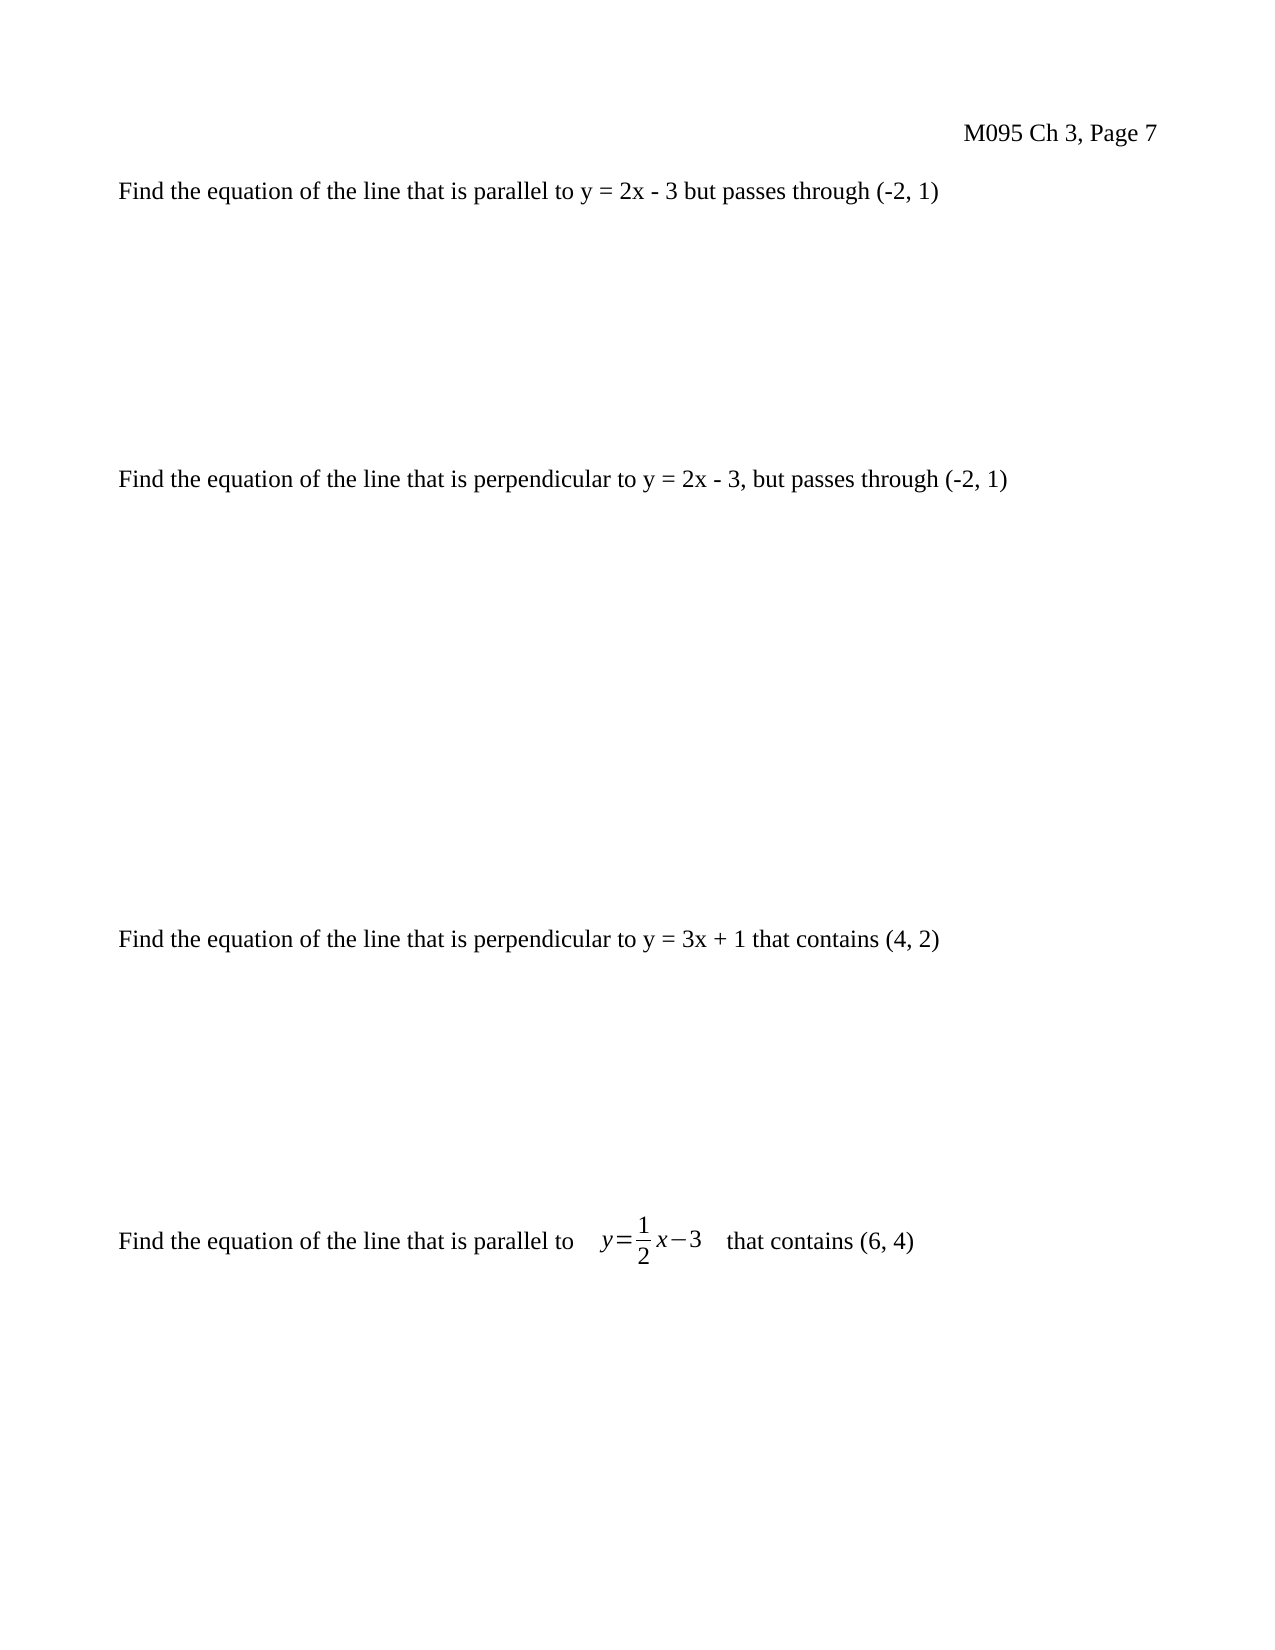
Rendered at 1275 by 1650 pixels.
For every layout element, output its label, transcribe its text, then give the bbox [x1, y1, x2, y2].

text Find the equation of the line that is parallel to y = 2x - 3 but passes through (-2, 1) [118, 176, 1157, 205]
text Find the equation of the line that is parallel to that contains (6, 4) [118, 1211, 1157, 1270]
text Find the equation of the line that is perpendicular to y = 2x - 3, but passes through (-2, 1) [118, 464, 1157, 493]
text Find the equation of the line that is perpendicular to y = 3x + 1 that contains (4, 2) [118, 924, 1157, 953]
